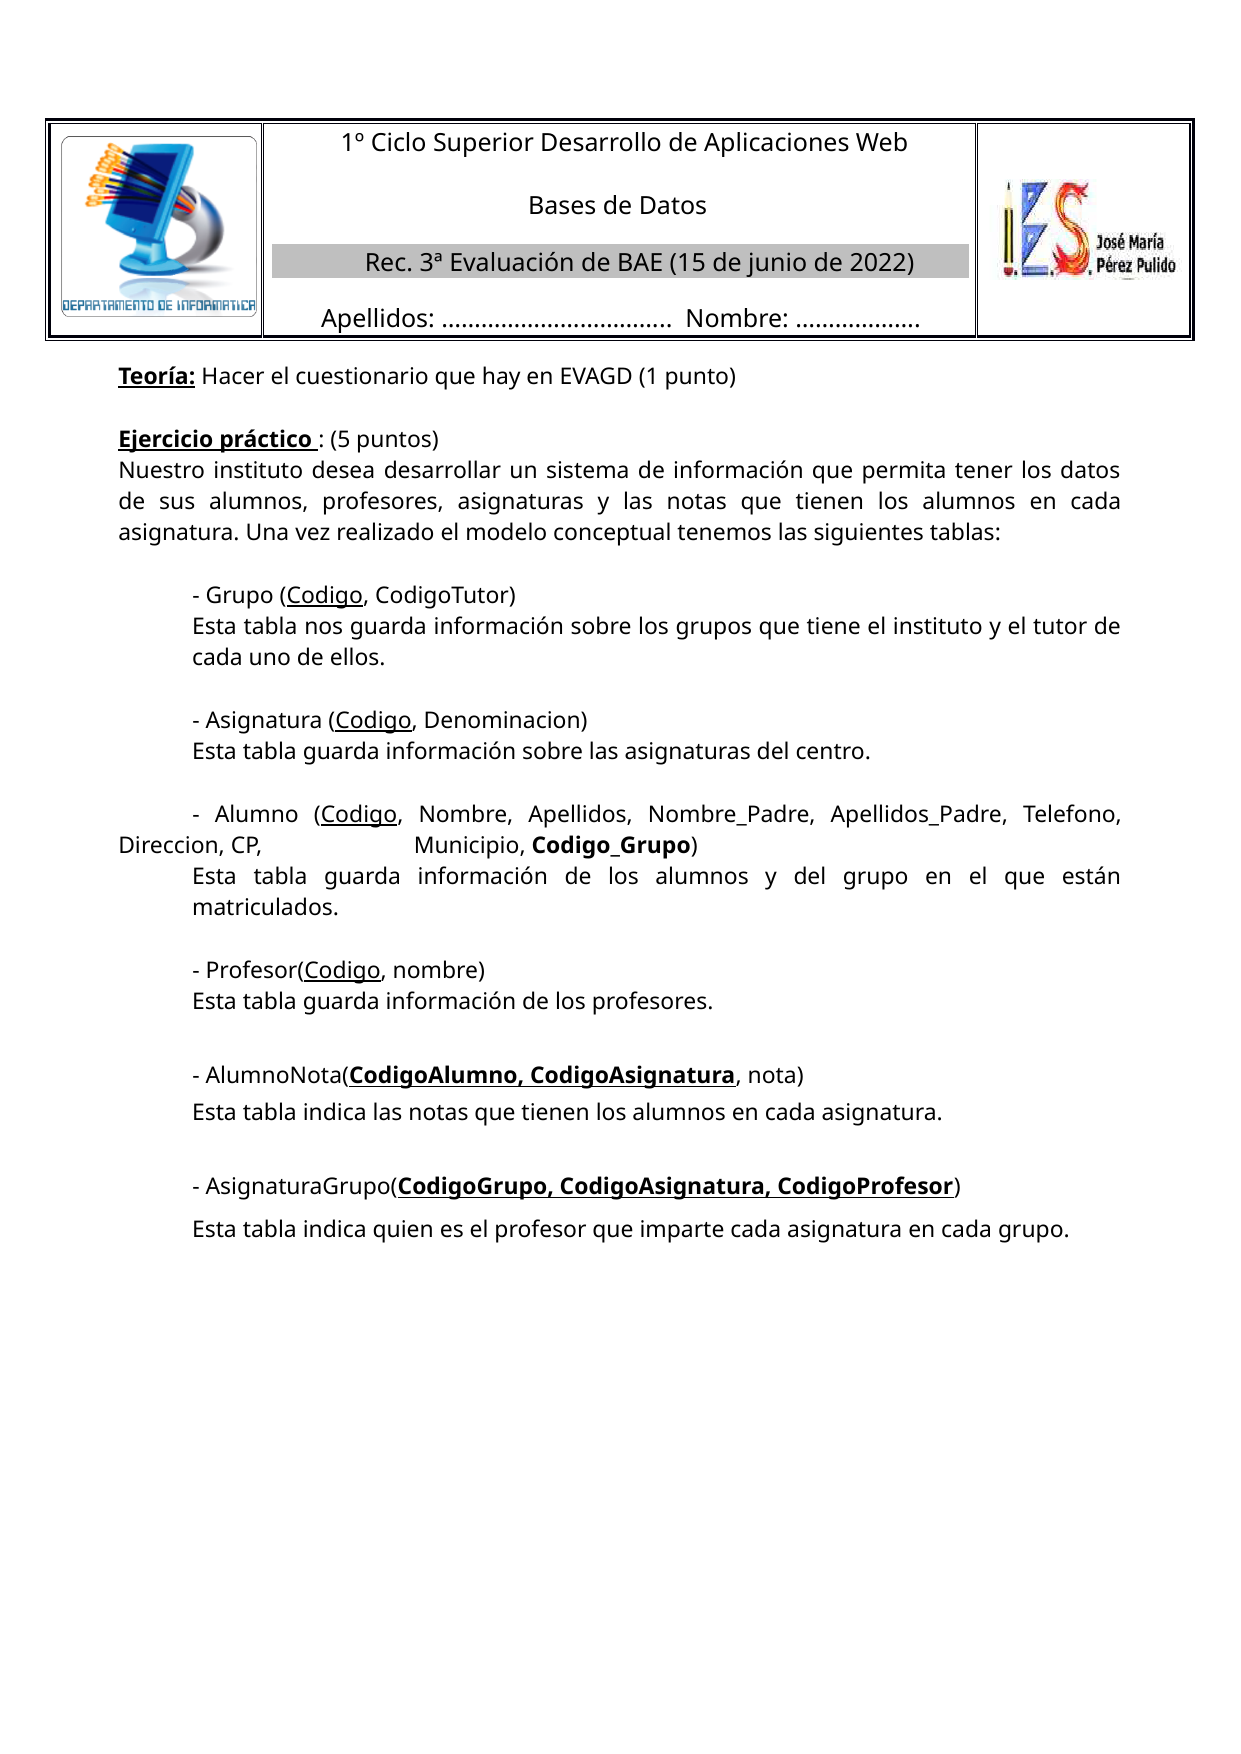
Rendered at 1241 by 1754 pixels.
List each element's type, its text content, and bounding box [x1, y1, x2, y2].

text - Asignatura (Codigo, Denominacion) [81, 704, 1122, 735]
text - AlumnoNota(CodigoAlumno, CodigoAsignatura, nota) [81, 1059, 1122, 1091]
text Ejercicio práctico : (5 puntos) [118, 423, 1122, 454]
text Nuestro instituto desea desarrollar un sistema de información que permita tener los datos de sus alumnos, profesores, asignaturas y las notas que tienen los alumnos en cada asignatura. Una vez realizado el modelo conceptual tenemos las siguientes tablas: [118, 454, 1122, 548]
text Esta tabla guarda información sobre las asignaturas del centro. [192, 735, 1122, 766]
text Esta tabla guarda información de los profesores. [192, 985, 1122, 1016]
text Esta tabla guarda información de los alumnos y del grupo en el que están matriculados. [192, 860, 1122, 923]
picture [61, 136, 257, 317]
text Esta tabla nos guarda información sobre los grupos que tiene el instituto y el tutor de cada uno de ellos. [192, 610, 1122, 673]
text - Alumno (Codigo, Nombre, Apellidos, Nombre_Padre, Apellidos_Padre, Telefono, Direccion, CP, Municipio, Codigo_Grupo) [81, 798, 1122, 860]
text - Grupo (Codigo, CodigoTutor) [81, 579, 1122, 610]
text Esta tabla indica quien es el profesor que imparte cada asignatura en cada grupo. [118, 1213, 1122, 1244]
text Esta tabla indica las notas que tienen los alumnos en cada asignatura. [118, 1096, 1122, 1127]
text Teoría: Hacer el cuestionario que hay en EVAGD (1 punto) [118, 360, 1122, 391]
table_header [51, 124, 261, 335]
text - Profesor(Codigo, nombre) [81, 954, 1122, 985]
text - AsignaturaGrupo(CodigoGrupo, CodigoAsignatura, CodigoProfesor) [81, 1170, 1122, 1201]
table_header [978, 124, 1189, 335]
table_header 1º Ciclo Superior Desarrollo de Aplicaciones Web Bases de Datos Rec. 3ª Evaluación de BAE (15 de junio de 2022) Apellidos: …………………………….. Nombre: ………………. [264, 124, 975, 335]
